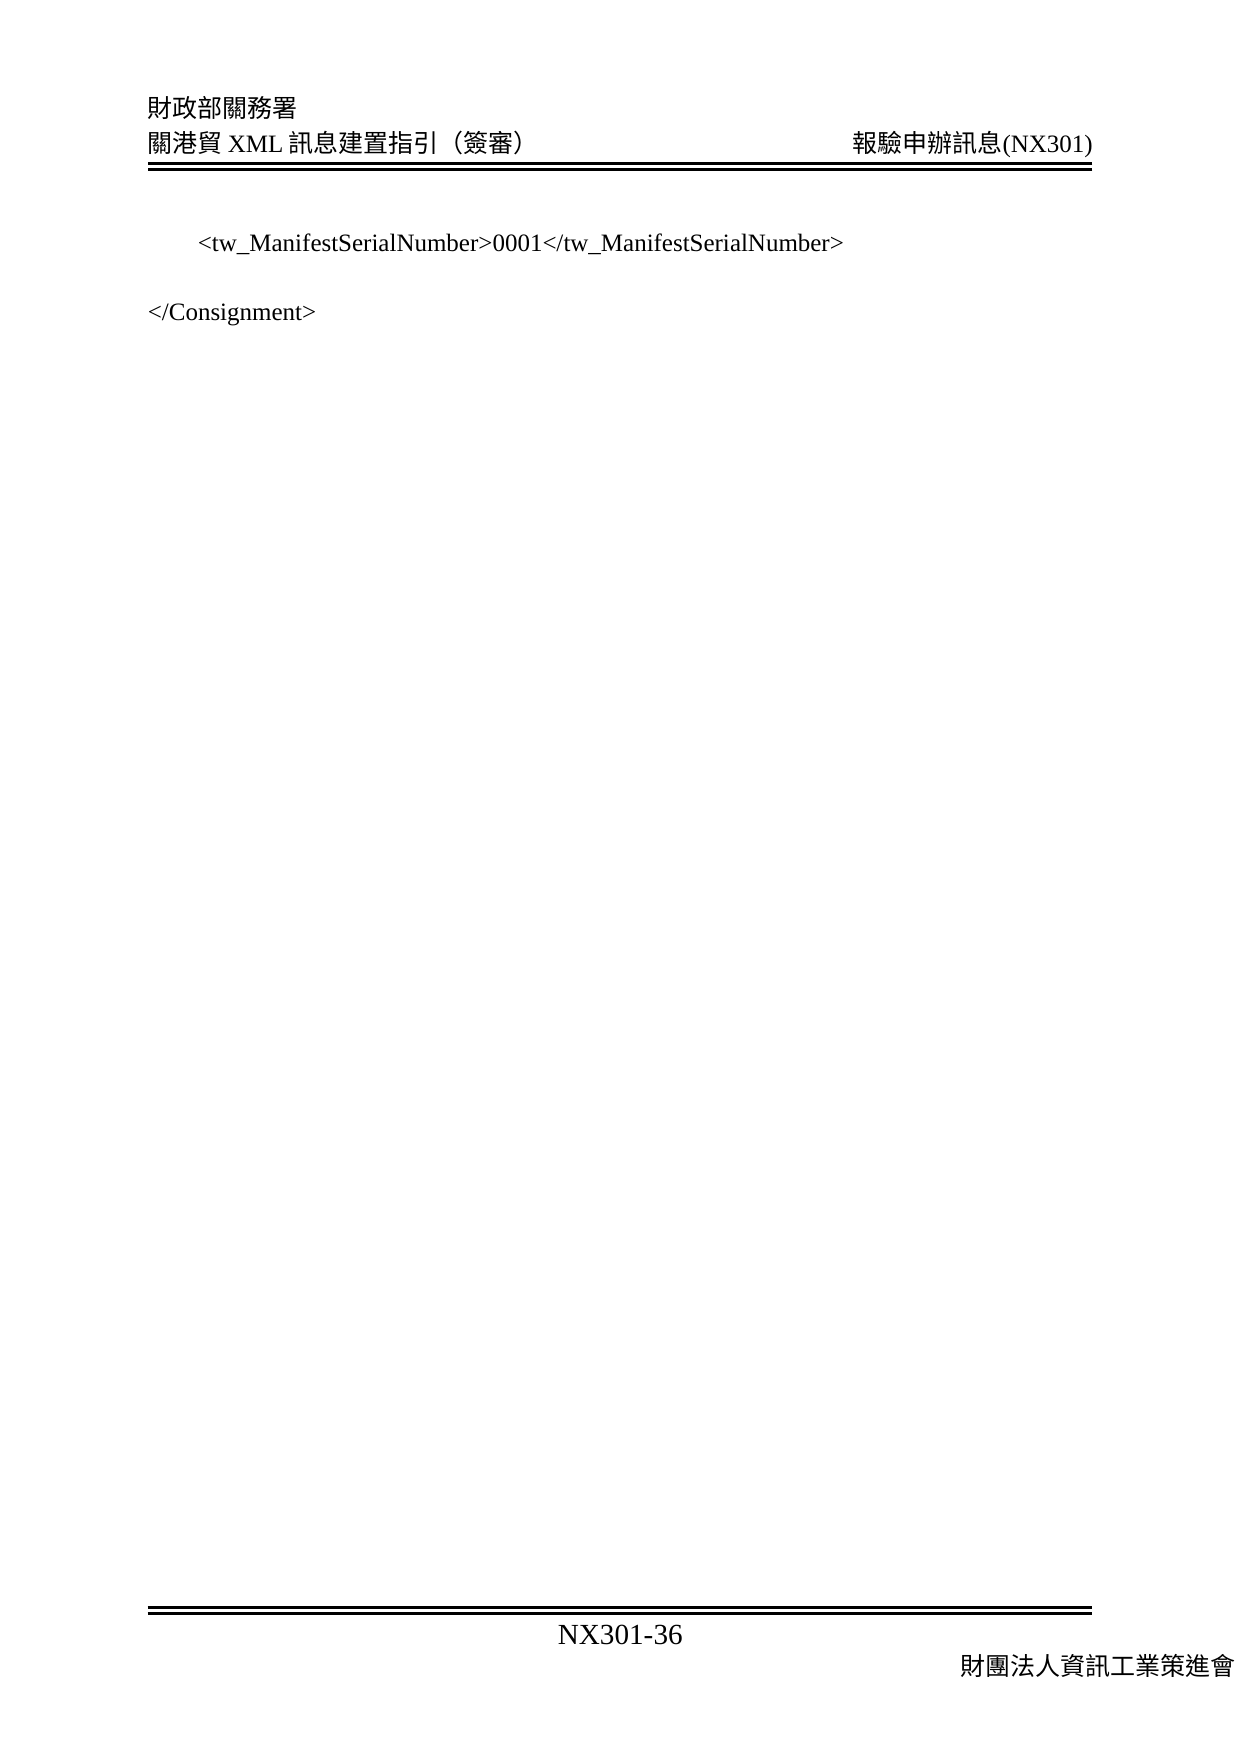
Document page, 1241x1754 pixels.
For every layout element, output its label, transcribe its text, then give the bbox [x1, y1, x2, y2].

subtitle </Consignment> [148, 269, 1092, 332]
text <tw_ManifestSerialNumber>0001</tw_ManifestSerialNumber> [148, 201, 1092, 263]
